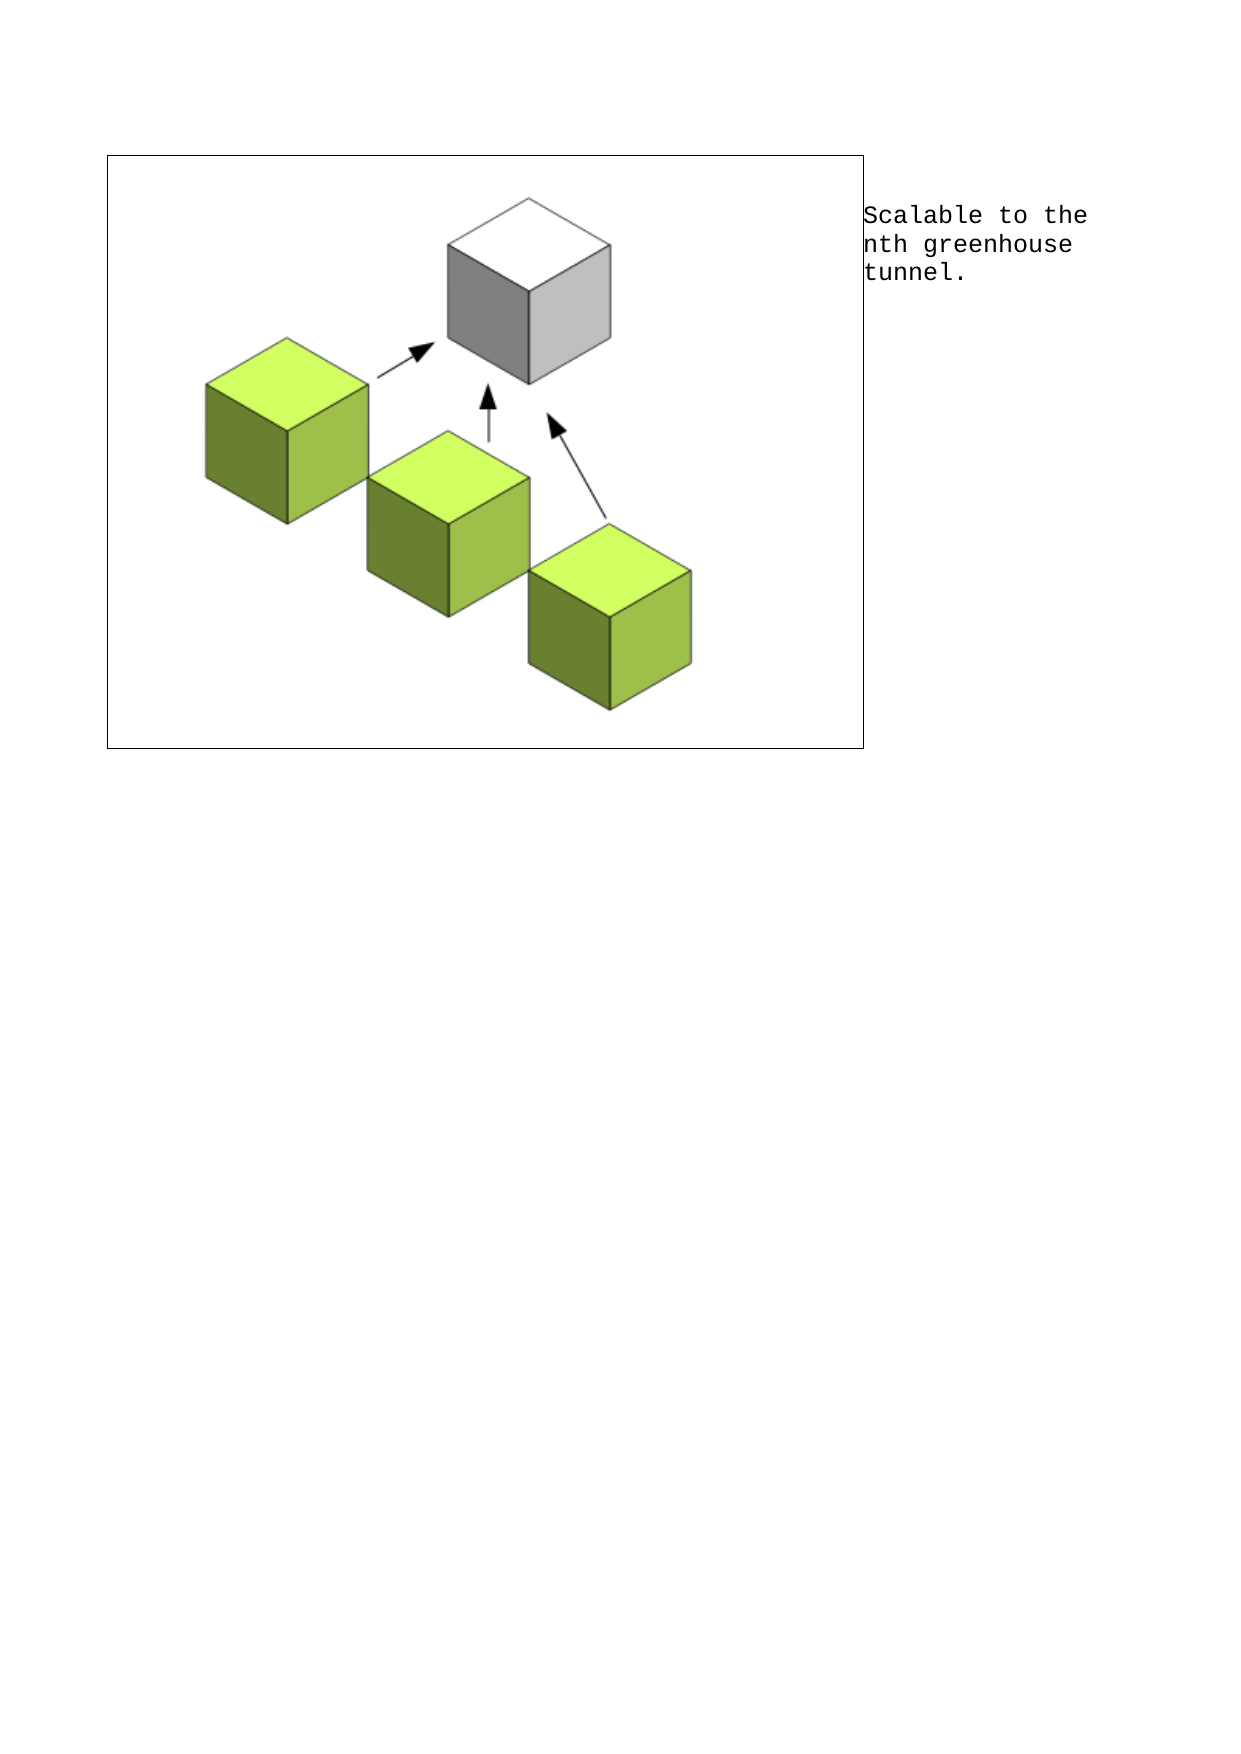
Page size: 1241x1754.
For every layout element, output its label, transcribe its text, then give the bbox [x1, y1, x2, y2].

text Scalable to the nth greenhouse tunnel. [864, 203, 1122, 288]
picture [109, 157, 860, 746]
